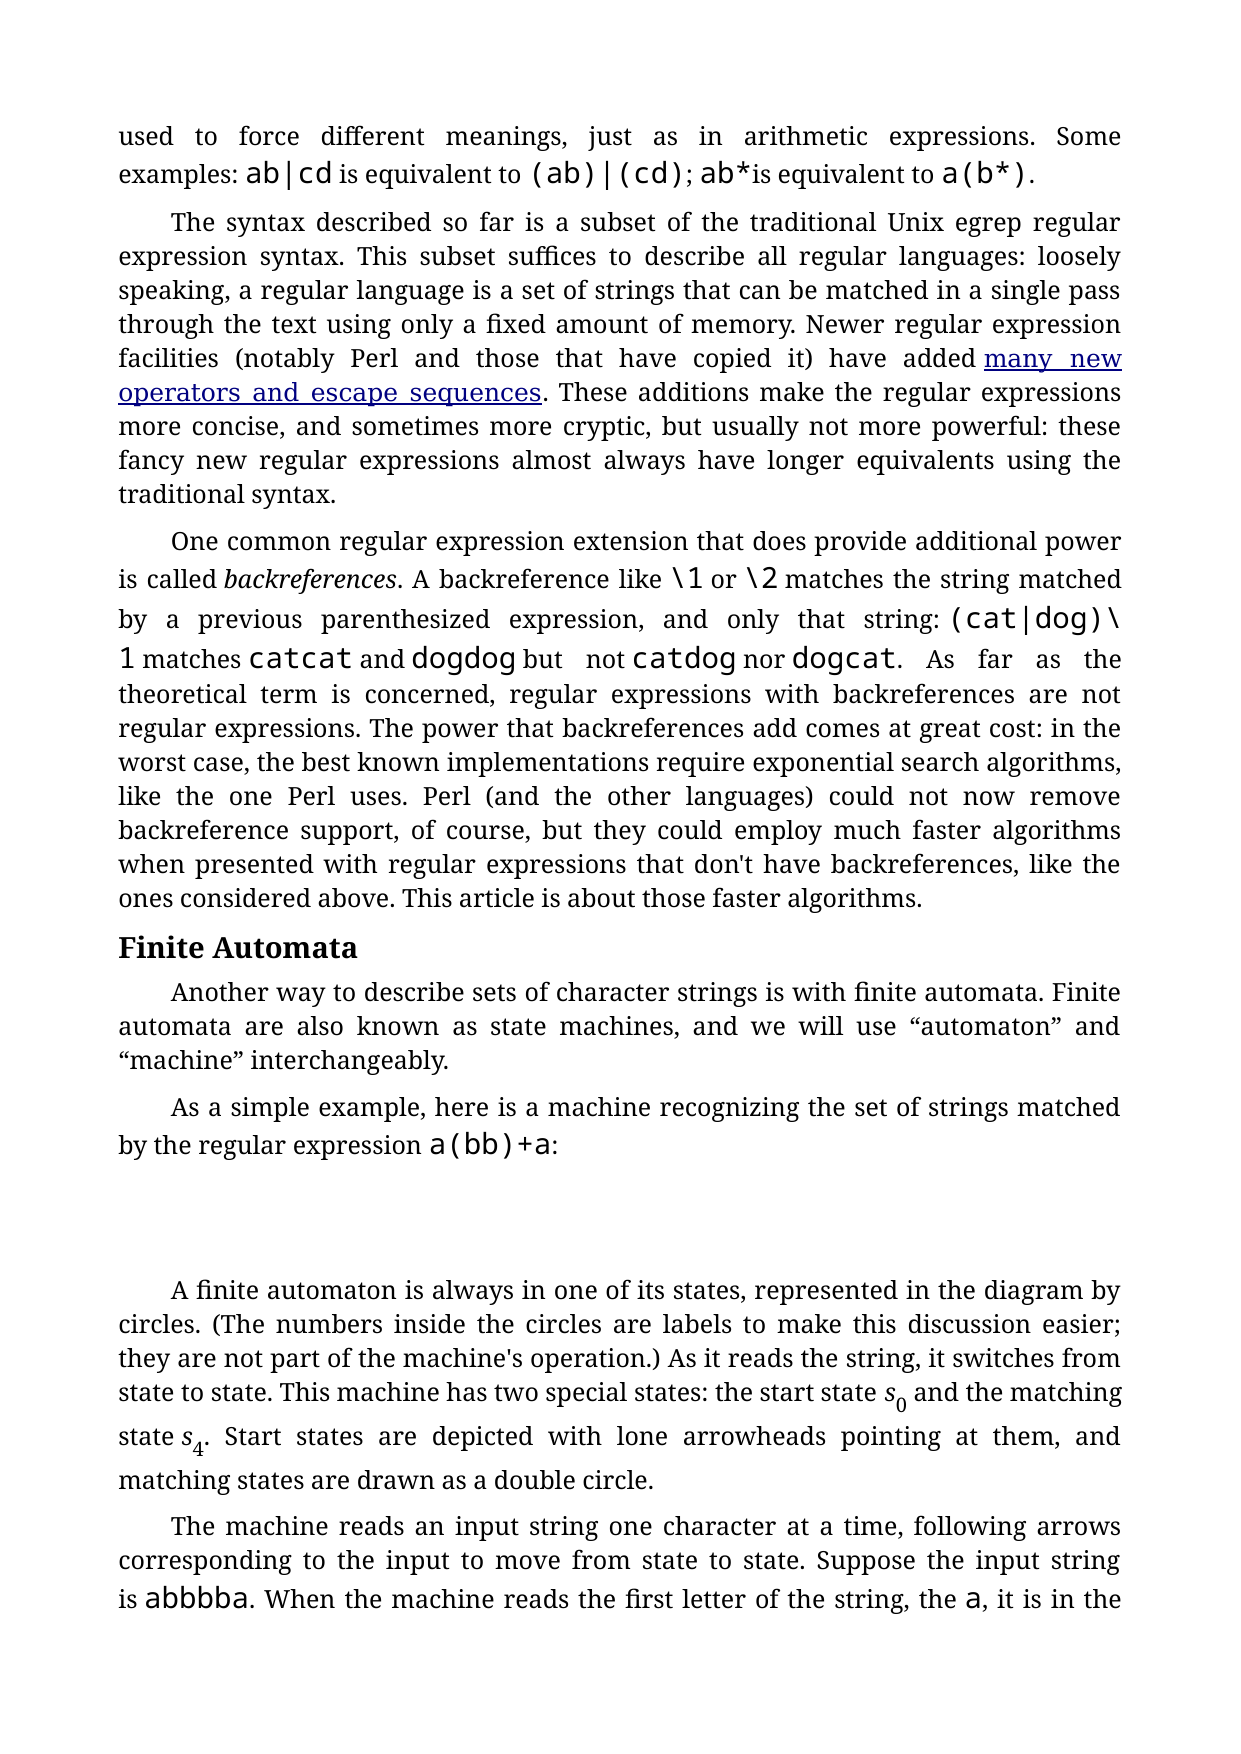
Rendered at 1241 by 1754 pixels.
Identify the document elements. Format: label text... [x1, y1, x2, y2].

subtitle Finite Automata [118, 927, 1122, 967]
text One common regular expression extension that does provide additional power is called backreferences. A backreference like \1 or \2 matches the string matched by a previous parenthesized expression, and only that string: (cat|dog)\1 matches catcat and dogdog but not catdog nor dogcat. As far as the theoretical term is concerned, regular expressions with backreferences are not regular expressions. The power that backreferences add comes at great cost: in the worst case, the best known implementations require exponential search algorithms, like the one Perl uses. Perl (and the other languages) could not now remove backreference support, of course, but they could employ much faster algorithms when presented with regular expressions that don't have backreferences, like the ones considered above. This article is about those faster algorithms. [118, 523, 1122, 915]
text used to force different meanings, just as in arithmetic expressions. Some examples: ab|cd is equivalent to (ab)|(cd); ab*is equivalent to a(b*). [118, 118, 1122, 192]
text Another way to describe sets of character strings is with finite automata. Finite automata are also known as state machines, and we will use “automaton” and “machine” interchangeably. [118, 975, 1122, 1077]
text The syntax described so far is a subset of the traditional Unix egrep regular expression syntax. This subset suffices to describe all regular languages: loosely speaking, a regular language is a set of strings that can be matched in a single pass through the text using only a fixed amount of memory. Newer regular expression facilities (notably Perl and those that have copied it) have added many new operators and escape sequences. These additions make the regular expressions more concise, and sometimes more cryptic, but usually not more powerful: these fancy new regular expressions almost always have longer equivalents using the traditional syntax. [118, 204, 1122, 511]
text As a simple example, here is a machine recognizing the set of strings matched by the regular expression a(bb)+a: [118, 1089, 1122, 1163]
text A finite automaton is always in one of its states, represented in the diagram by circles. (The numbers inside the circles are labels to make this discussion easier; they are not part of the machine's operation.) As it reads the string, it switches from state to state. This machine has two special states: the start state s0 and the matching state s4. Start states are depicted with lone arrowheads pointing at them, and matching states are drawn as a double circle. [118, 1272, 1122, 1496]
text The machine reads an input string one character at a time, following arrows corresponding to the input to move from state to state. Suppose the input string is abbbba. When the machine reads the first letter of the string, the a, it is in the [118, 1509, 1122, 1617]
